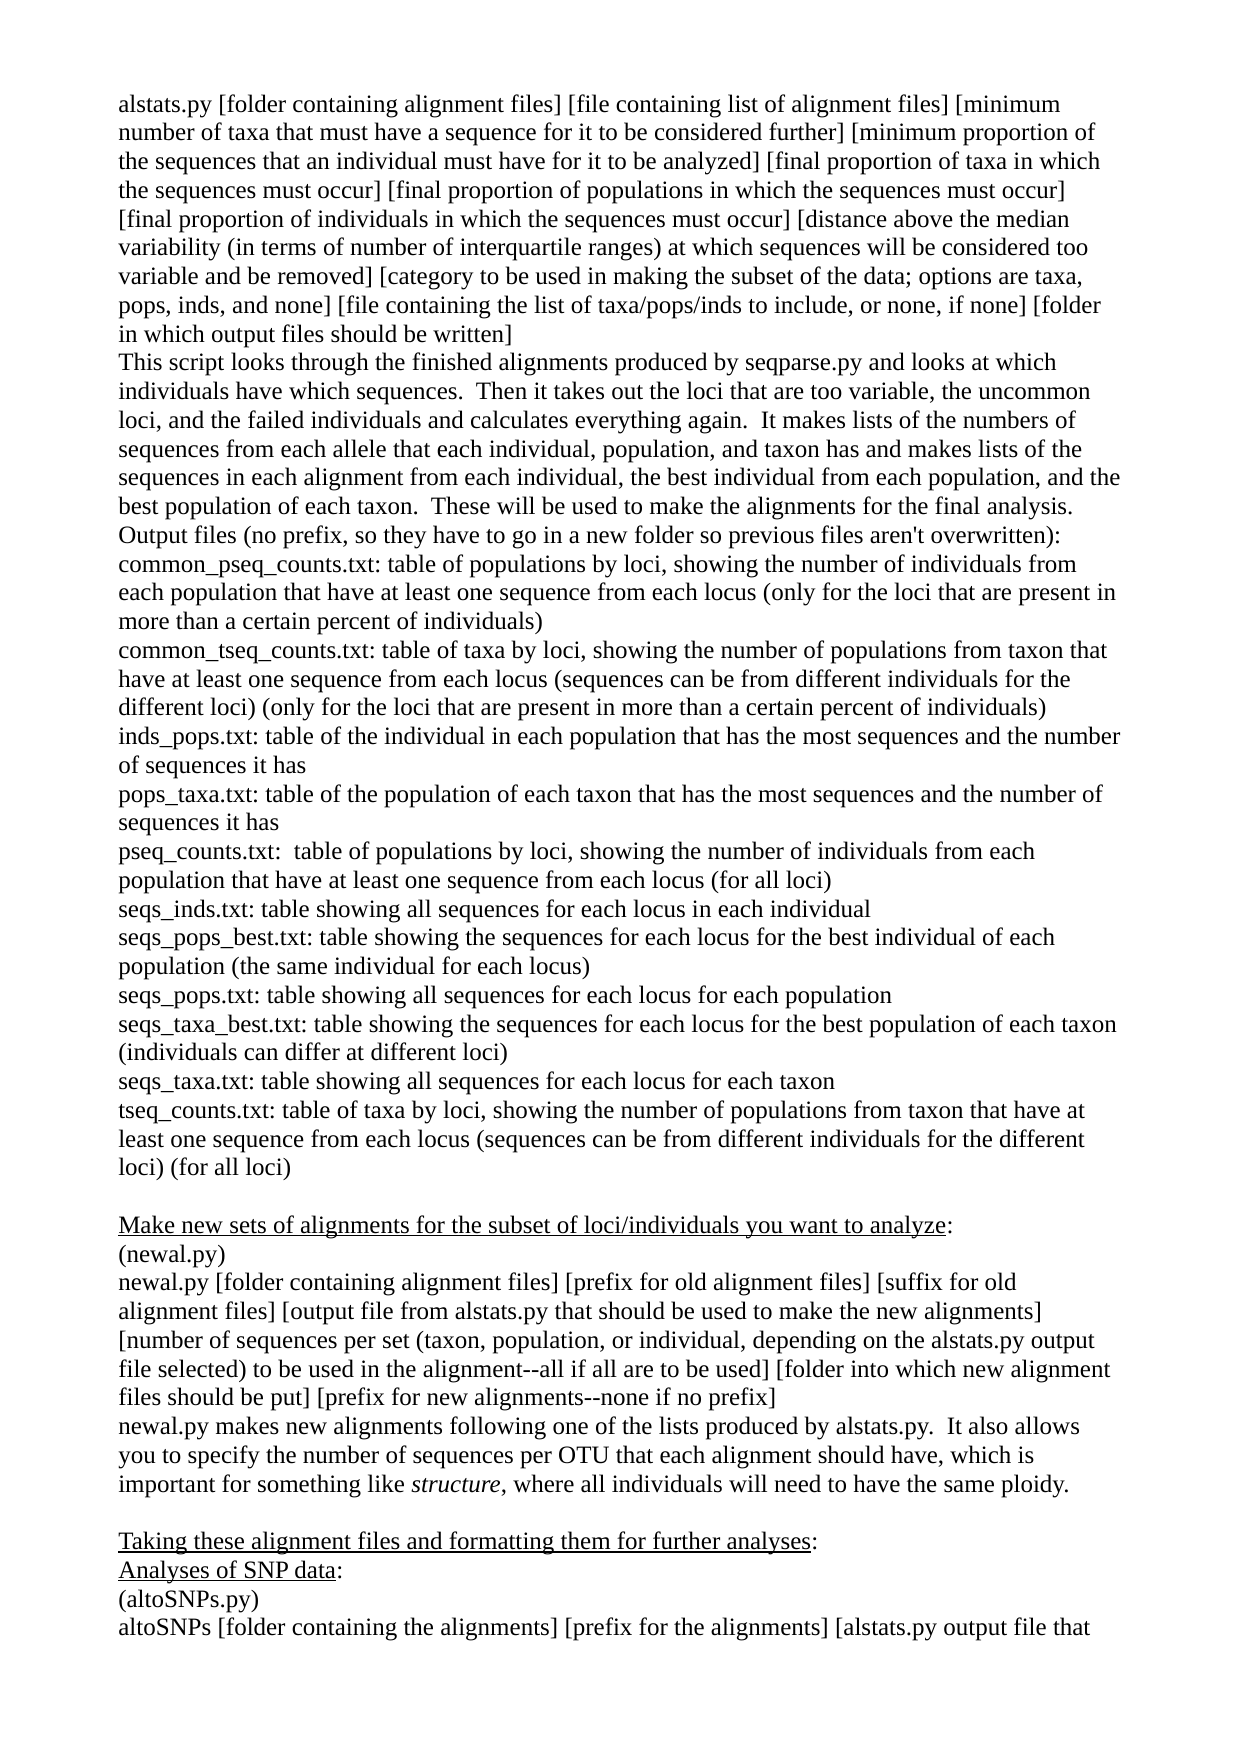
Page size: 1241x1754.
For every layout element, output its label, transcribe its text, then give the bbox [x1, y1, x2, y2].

text pseq_counts.txt: table of populations by loci, showing the number of individuals from each population that have at least one sequence from each locus (for all loci) [118, 836, 1122, 894]
text seqs_inds.txt: table showing all sequences for each locus in each individual [118, 894, 1122, 922]
text seqs_taxa_best.txt: table showing the sequences for each locus for the best population of each taxon (individuals can differ at different loci) [118, 1009, 1122, 1066]
text tseq_counts.txt: table of taxa by loci, showing the number of populations from taxon that have at least one sequence from each locus (sequences can be from different individuals for the different loci) (for all loci) [118, 1095, 1122, 1181]
text seqs_pops_best.txt: table showing the sequences for each locus for the best individual of each population (the same individual for each locus) [118, 922, 1122, 980]
text (newal.py) [118, 1239, 1122, 1267]
text seqs_pops.txt: table showing all sequences for each locus for each population [118, 980, 1122, 1009]
text pops_taxa.txt: table of the population of each taxon that has the most sequences and the number of sequences it has [118, 779, 1122, 836]
text Analyses of SNP data: [118, 1555, 1122, 1584]
text common_tseq_counts.txt: table of taxa by loci, showing the number of populations from taxon that have at least one sequence from each locus (sequences can be from different individuals for the different loci) (only for the loci that are present in more than a certain percent of individuals) [118, 635, 1122, 721]
text Output files (no prefix, so they have to go in a new folder so previous files aren't overwritten): [118, 520, 1122, 549]
text Taking these alignment files and formatting them for further analyses: [118, 1526, 1122, 1555]
text seqs_taxa.txt: table showing all sequences for each locus for each taxon [118, 1066, 1122, 1095]
text This script looks through the finished alignments produced by seqparse.py and looks at which individuals have which sequences. Then it takes out the loci that are too variable, the uncommon loci, and the failed individuals and calculates everything again. It makes lists of the numbers of sequences from each allele that each individual, population, and taxon has and makes lists of the sequences in each alignment from each individual, the best individual from each population, and the best population of each taxon. These will be used to make the alignments for the final analysis. [118, 347, 1122, 520]
text newal.py makes new alignments following one of the lists produced by alstats.py. It also allows you to specify the number of sequences per OTU that each alignment should have, which is important for something like structure, where all individuals will need to have the same ploidy. [118, 1411, 1122, 1497]
text inds_pops.txt: table of the individual in each population that has the most sequences and the number of sequences it has [118, 721, 1122, 779]
text (altoSNPs.py) [118, 1584, 1122, 1612]
text Make new sets of alignments for the subset of loci/individuals you want to analyze: [118, 1210, 1122, 1239]
text common_pseq_counts.txt: table of populations by loci, showing the number of individuals from each population that have at least one sequence from each locus (only for the loci that are present in more than a certain percent of individuals) [118, 549, 1122, 635]
text newal.py [folder containing alignment files] [prefix for old alignment files] [suffix for old alignment files] [output file from alstats.py that should be used to make the new alignments] [number of sequences per set (taxon, population, or individual, depending on the alstats.py output file selected) to be used in the alignment--all if all are to be used] [folder into which new alignment files should be put] [prefix for new alignments--none if no prefix] [118, 1267, 1122, 1411]
text altoSNPs [folder containing the alignments] [prefix for the alignments] [alstats.py output file that [118, 1612, 1122, 1641]
text alstats.py [folder containing alignment files] [file containing list of alignment files] [minimum number of taxa that must have a sequence for it to be considered further] [minimum proportion of the sequences that an individual must have for it to be analyzed] [final proportion of taxa in which the sequences must occur] [final proportion of populations in which the sequences must occur] [final proportion of individuals in which the sequences must occur] [distance above the median variability (in terms of number of interquartile ranges) at which sequences will be considered too variable and be removed] [category to be used in making the subset of the data; options are taxa, pops, inds, and none] [file containing the list of taxa/pops/inds to include, or none, if none] [folder in which output files should be written] [118, 89, 1122, 347]
